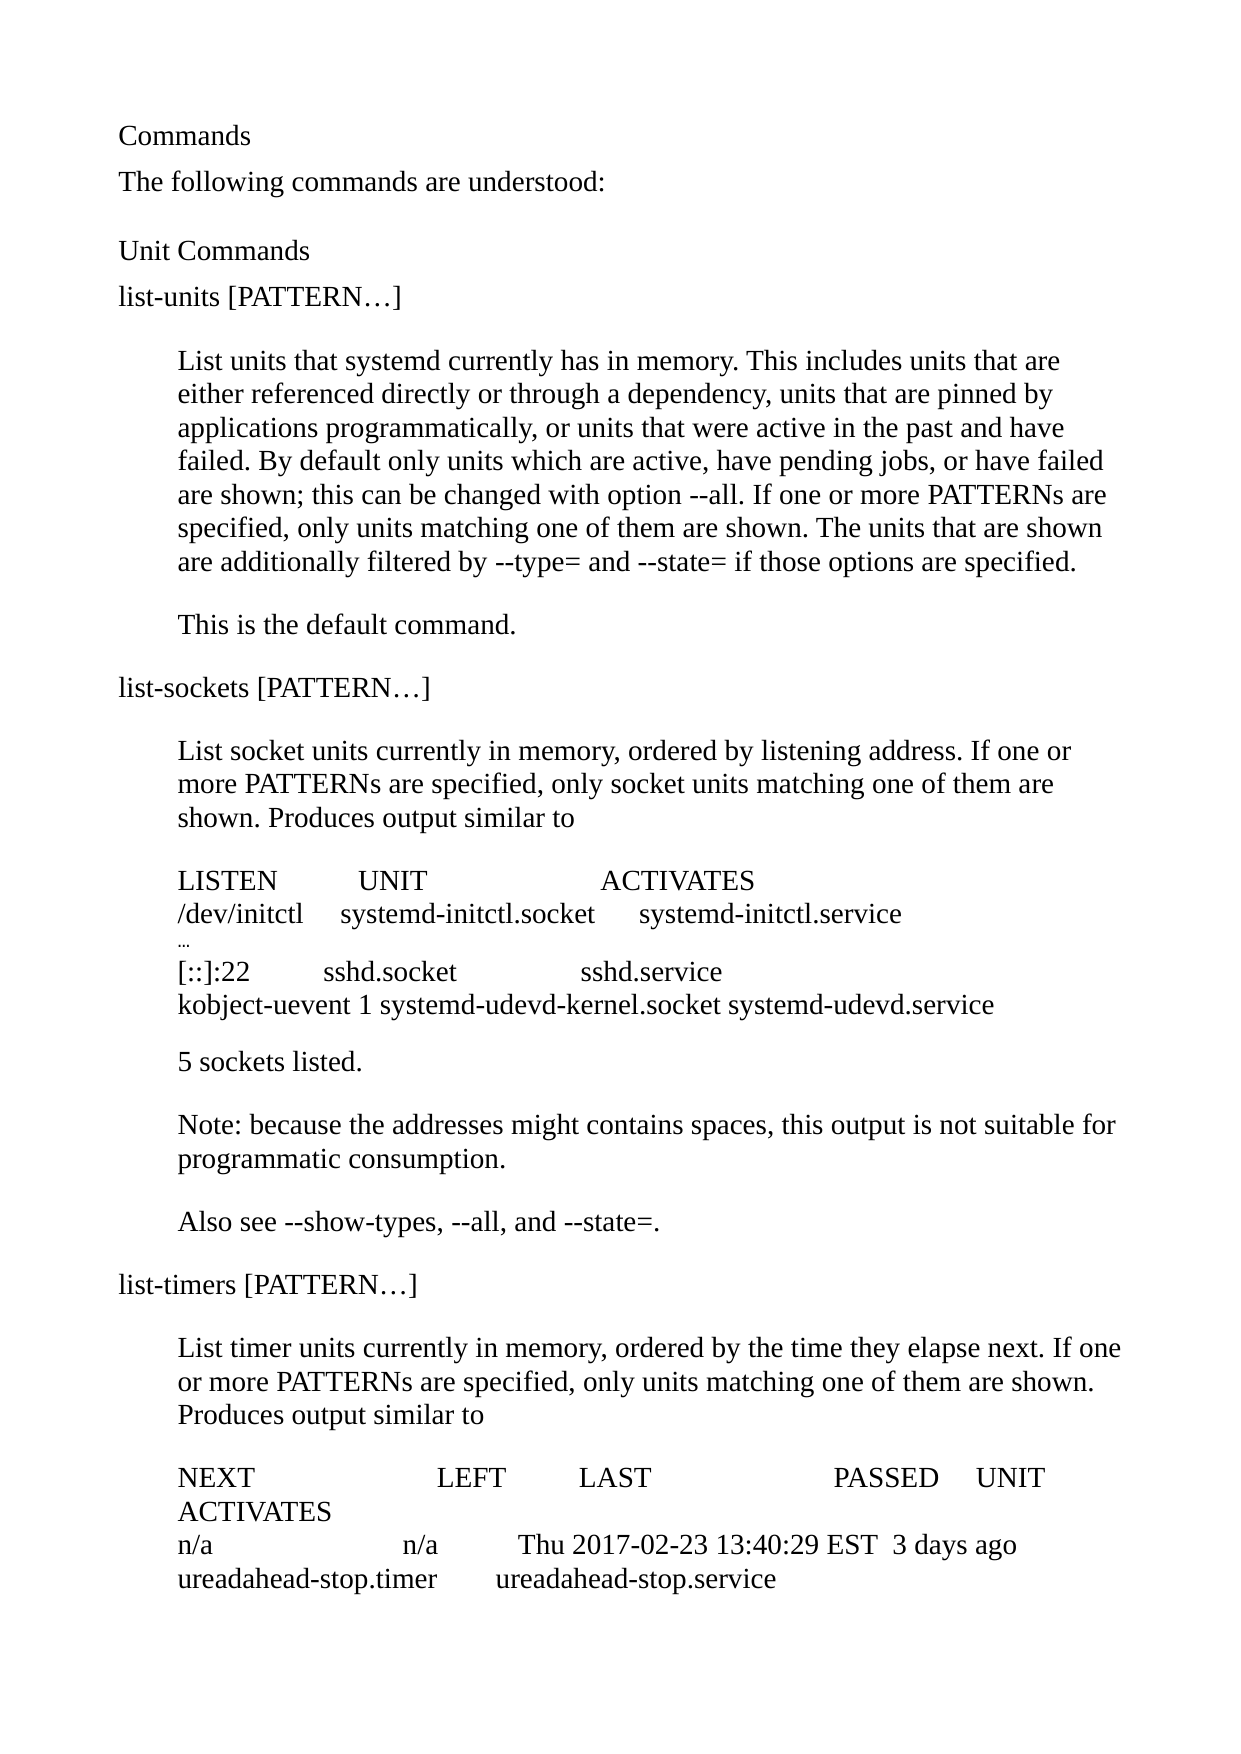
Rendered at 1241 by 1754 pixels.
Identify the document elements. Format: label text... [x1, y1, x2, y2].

text … [177, 930, 1122, 954]
text LISTEN UNIT ACTIVATES [177, 863, 1122, 897]
subtitle list-sockets [PATTERN…] [118, 670, 1122, 703]
text kobject-uevent 1 systemd-udevd-kernel.socket systemd-udevd.service [177, 987, 1122, 1021]
subtitle Unit Commands [118, 233, 1122, 267]
text /dev/initctl systemd-initctl.socket systemd-initctl.service [177, 897, 1122, 930]
list Also see --show-types, --all, and --state=. [177, 1204, 1122, 1238]
text The following commands are understood: [118, 164, 1122, 198]
text n/a n/a Thu 2017-02-23 13:40:29 EST 3 days ago ureadahead-stop.timer ureadahead-stop.service [177, 1527, 1122, 1594]
text 5 sockets listed. [177, 1044, 1122, 1078]
list List socket units currently in memory, ordered by listening address. If one or more PATTERNs are specified, only socket units matching one of them are shown. Produces output similar to [177, 733, 1122, 833]
subtitle list-timers [PATTERN…] [118, 1267, 1122, 1301]
list List units that systemd currently has in memory. This includes units that are either referenced directly or through a dependency, units that are pinned by applications programmatically, or units that were active in the past and have failed. By default only units which are active, have pending jobs, or have failed are shown; this can be changed with option --all. If one or more PATTERNs are specified, only units matching one of them are shown. The units that are shown are additionally filtered by --type= and --state= if those options are specified. [177, 343, 1122, 577]
list Note: because the addresses might contains spaces, this output is not suitable for programmatic consumption. [177, 1107, 1122, 1174]
list List timer units currently in memory, ordered by the time they elapse next. If one or more PATTERNs are specified, only units matching one of them are shown. Produces output similar to [177, 1330, 1122, 1431]
subtitle list-units [PATTERN…] [118, 279, 1122, 313]
text NEXT LEFT LAST PASSED UNIT ACTIVATES [177, 1460, 1122, 1527]
list This is the default command. [177, 607, 1122, 640]
text [::]:22 sshd.socket sshd.service [177, 954, 1122, 987]
subtitle Commands [118, 118, 1122, 152]
